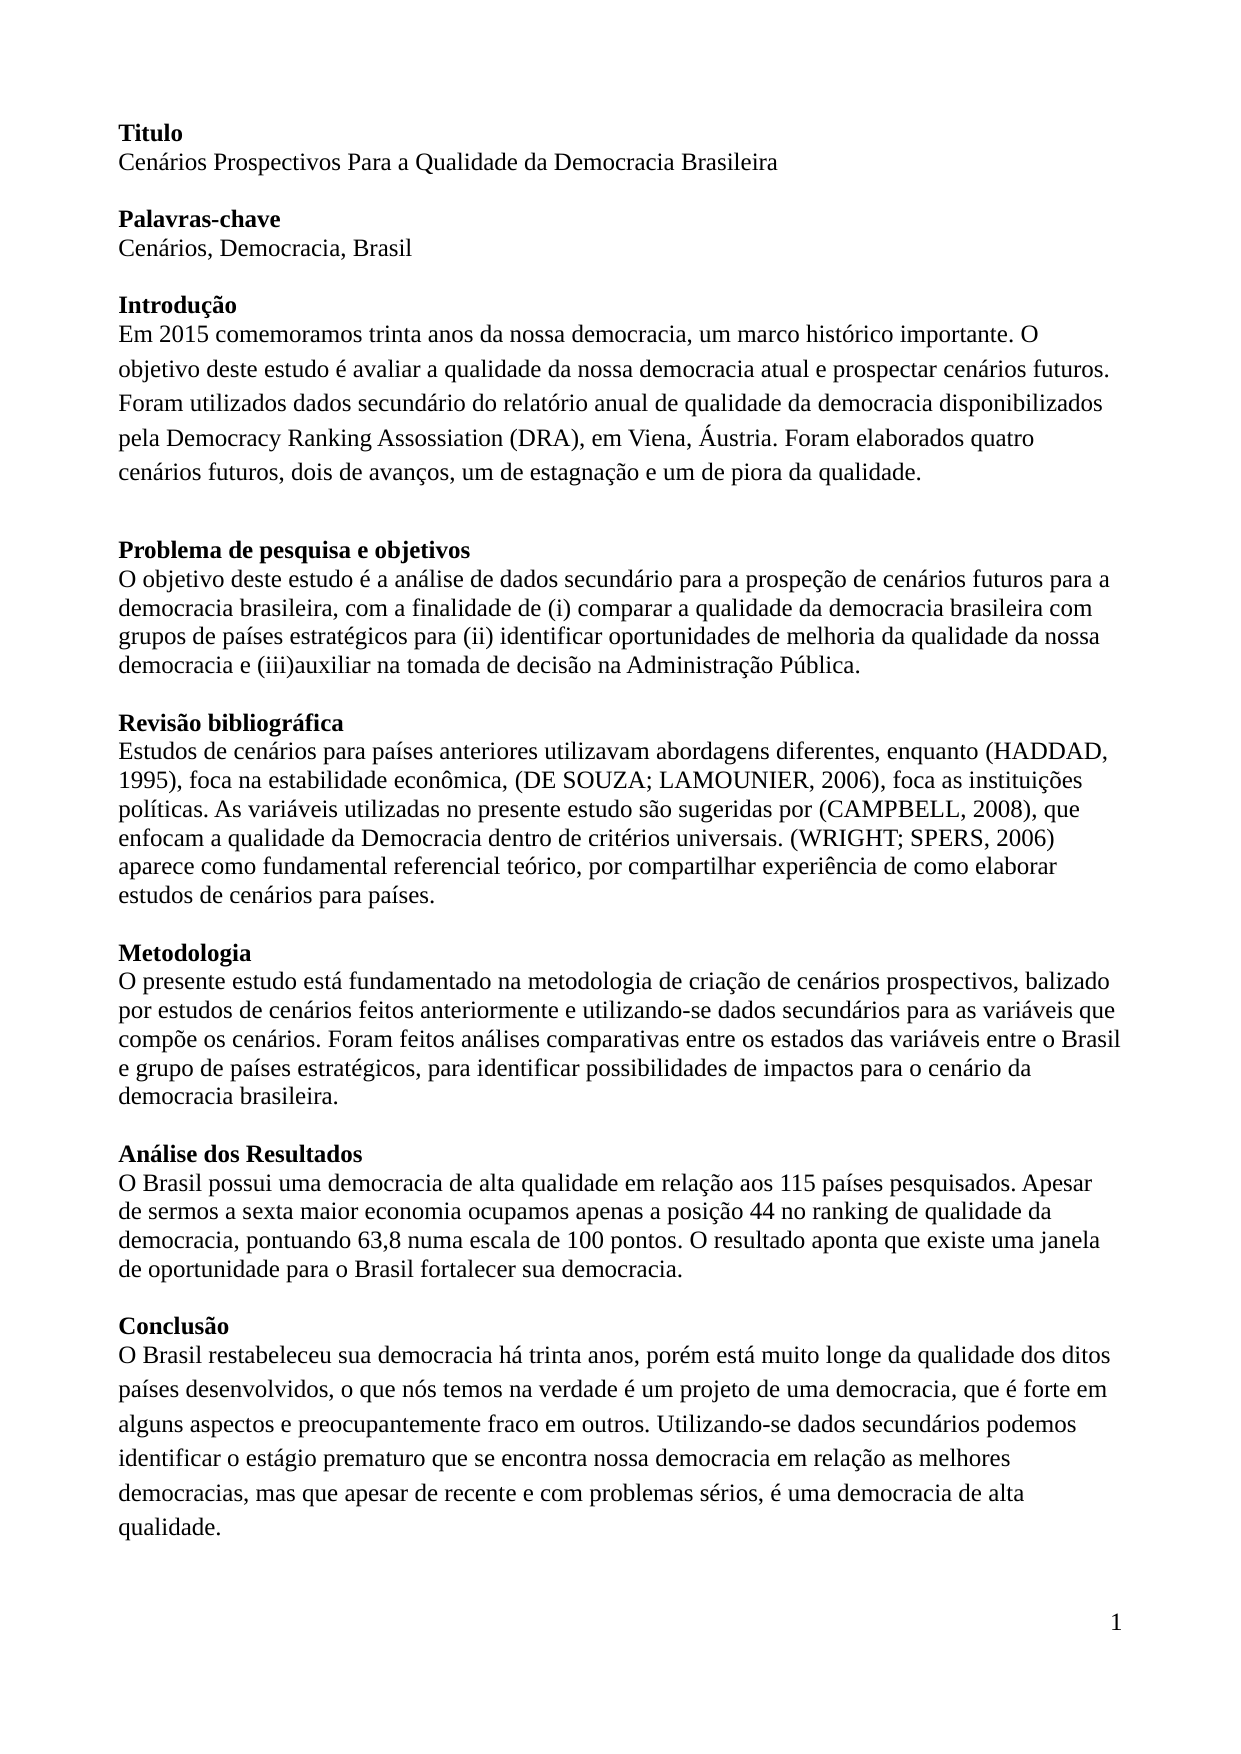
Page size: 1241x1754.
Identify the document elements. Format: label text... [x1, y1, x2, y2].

text O presente estudo está fundamentado na metodologia de criação de cenários prospectivos, balizado por estudos de cenários feitos anteriormente e utilizando-se dados secundários para as variáveis que compõe os cenários. Foram feitos análises comparativas entre os estados das variáveis entre o Brasil e grupo de países estratégicos, para identificar possibilidades de impactos para o cenário da democracia brasileira. [118, 966, 1122, 1110]
text Em 2015 comemoramos trinta anos da nossa democracia, um marco histórico importante. O objetivo deste estudo é avaliar a qualidade da nossa democracia atual e prospectar cenários futuros. Foram utilizados dados secundário do relatório anual de qualidade da democracia disponibilizados pela Democracy Ranking Assossiation (DRA), em Viena, Áustria. Foram elaborados quatro cenários futuros, dois de avanços, um de estagnação e um de piora da qualidade. [118, 319, 1122, 486]
text Revisão bibliográfica [118, 708, 1122, 736]
text Problema de pesquisa e objetivos [118, 535, 1122, 564]
text Estudos de cenários para países anteriores utilizavam abordagens diferentes, enquanto (HADDAD, 1995), foca na estabilidade econômica, (DE SOUZA; LAMOUNIER, 2006), foca as instituições políticas. As variáveis utilizadas no presente estudo são sugeridas por (CAMPBELL, 2008), que enfocam a qualidade da Democracia dentro de critérios universais. (WRIGHT; SPERS, 2006) aparece como fundamental referencial teórico, por compartilhar experiência de como elaborar estudos de cenários para países. [118, 736, 1122, 909]
text Cenários Prospectivos Para a Qualidade da Democracia Brasileira [118, 147, 1122, 176]
text Metodologia [118, 938, 1122, 966]
text Cenários, Democracia, Brasil [118, 233, 1122, 262]
text Análise dos Resultados [118, 1139, 1122, 1168]
text O objetivo deste estudo é a análise de dados secundário para a prospeção de cenários futuros para a democracia brasileira, com a finalidade de (i) comparar a qualidade da democracia brasileira com grupos de países estratégicos para (ii) identificar oportunidades de melhoria da qualidade da nossa democracia e (iii)auxiliar na tomada de decisão na Administração Pública. [118, 564, 1122, 679]
text O Brasil possui uma democracia de alta qualidade em relação aos 115 países pesquisados. Apesar de sermos a sexta maior economia ocupamos apenas a posição 44 no ranking de qualidade da democracia, pontuando 63,8 numa escala de 100 pontos. O resultado aponta que existe uma janela de oportunidade para o Brasil fortalecer sua democracia. [118, 1168, 1122, 1283]
text Titulo [118, 118, 1122, 147]
text O Brasil restabeleceu sua democracia há trinta anos, porém está muito longe da qualidade dos ditos países desenvolvidos, o que nós temos na verdade é um projeto de uma democracia, que é forte em alguns aspectos e preocupantemente fraco em outros. Utilizando-se dados secundários podemos identificar o estágio prematuro que se encontra nossa democracia em relação as melhores democracias, mas que apesar de recente e com problemas sérios, é uma democracia de alta qualidade. [118, 1340, 1122, 1541]
text Palavras-chave [118, 204, 1122, 233]
text Introdução [118, 291, 1122, 319]
text Conclusão [118, 1311, 1122, 1340]
